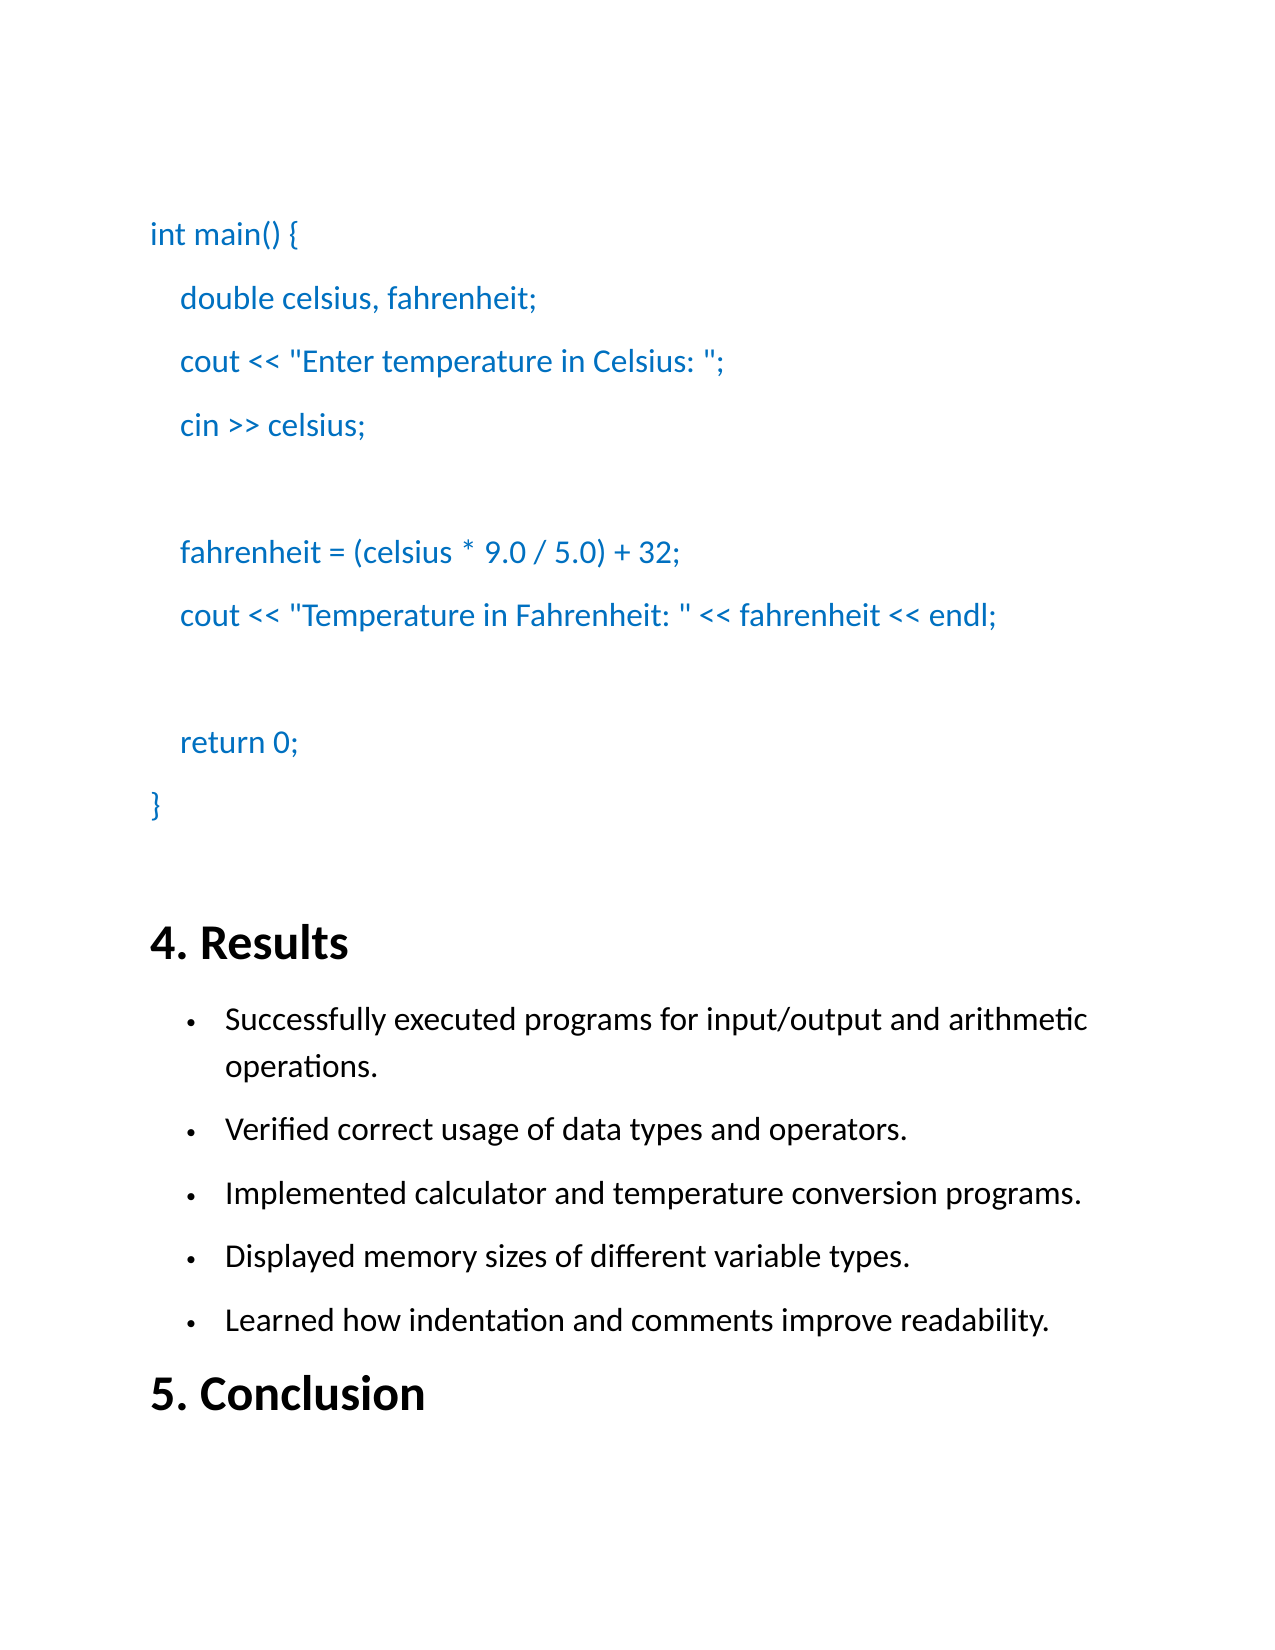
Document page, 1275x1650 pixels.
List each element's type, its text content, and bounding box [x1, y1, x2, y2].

text double celsius, fahrenheit; [150, 277, 1125, 318]
list Verified correct usage of data types and operators. [187, 1108, 1125, 1149]
list Implemented calculator and temperature conversion programs. [187, 1172, 1125, 1212]
list Learned how indentation and comments improve readability. [187, 1298, 1125, 1339]
text cin >> celsius; [150, 404, 1125, 444]
text } [150, 784, 1125, 825]
text 5. Conclusion [150, 1362, 1125, 1423]
text cout << "Temperature in Fahrenheit: " << fahrenheit << endl; [150, 594, 1125, 635]
text return 0; [150, 721, 1125, 762]
list Displayed memory sizes of different variable types. [187, 1235, 1125, 1276]
text cout << "Enter temperature in Celsius: "; [150, 340, 1125, 381]
text int main() { [150, 213, 1125, 254]
list Successfully executed programs for input/output and arithmetic operations. [187, 998, 1125, 1086]
text 4. Results [150, 911, 1125, 972]
text fahrenheit = (celsius * 9.0 / 5.0) + 32; [150, 531, 1125, 571]
